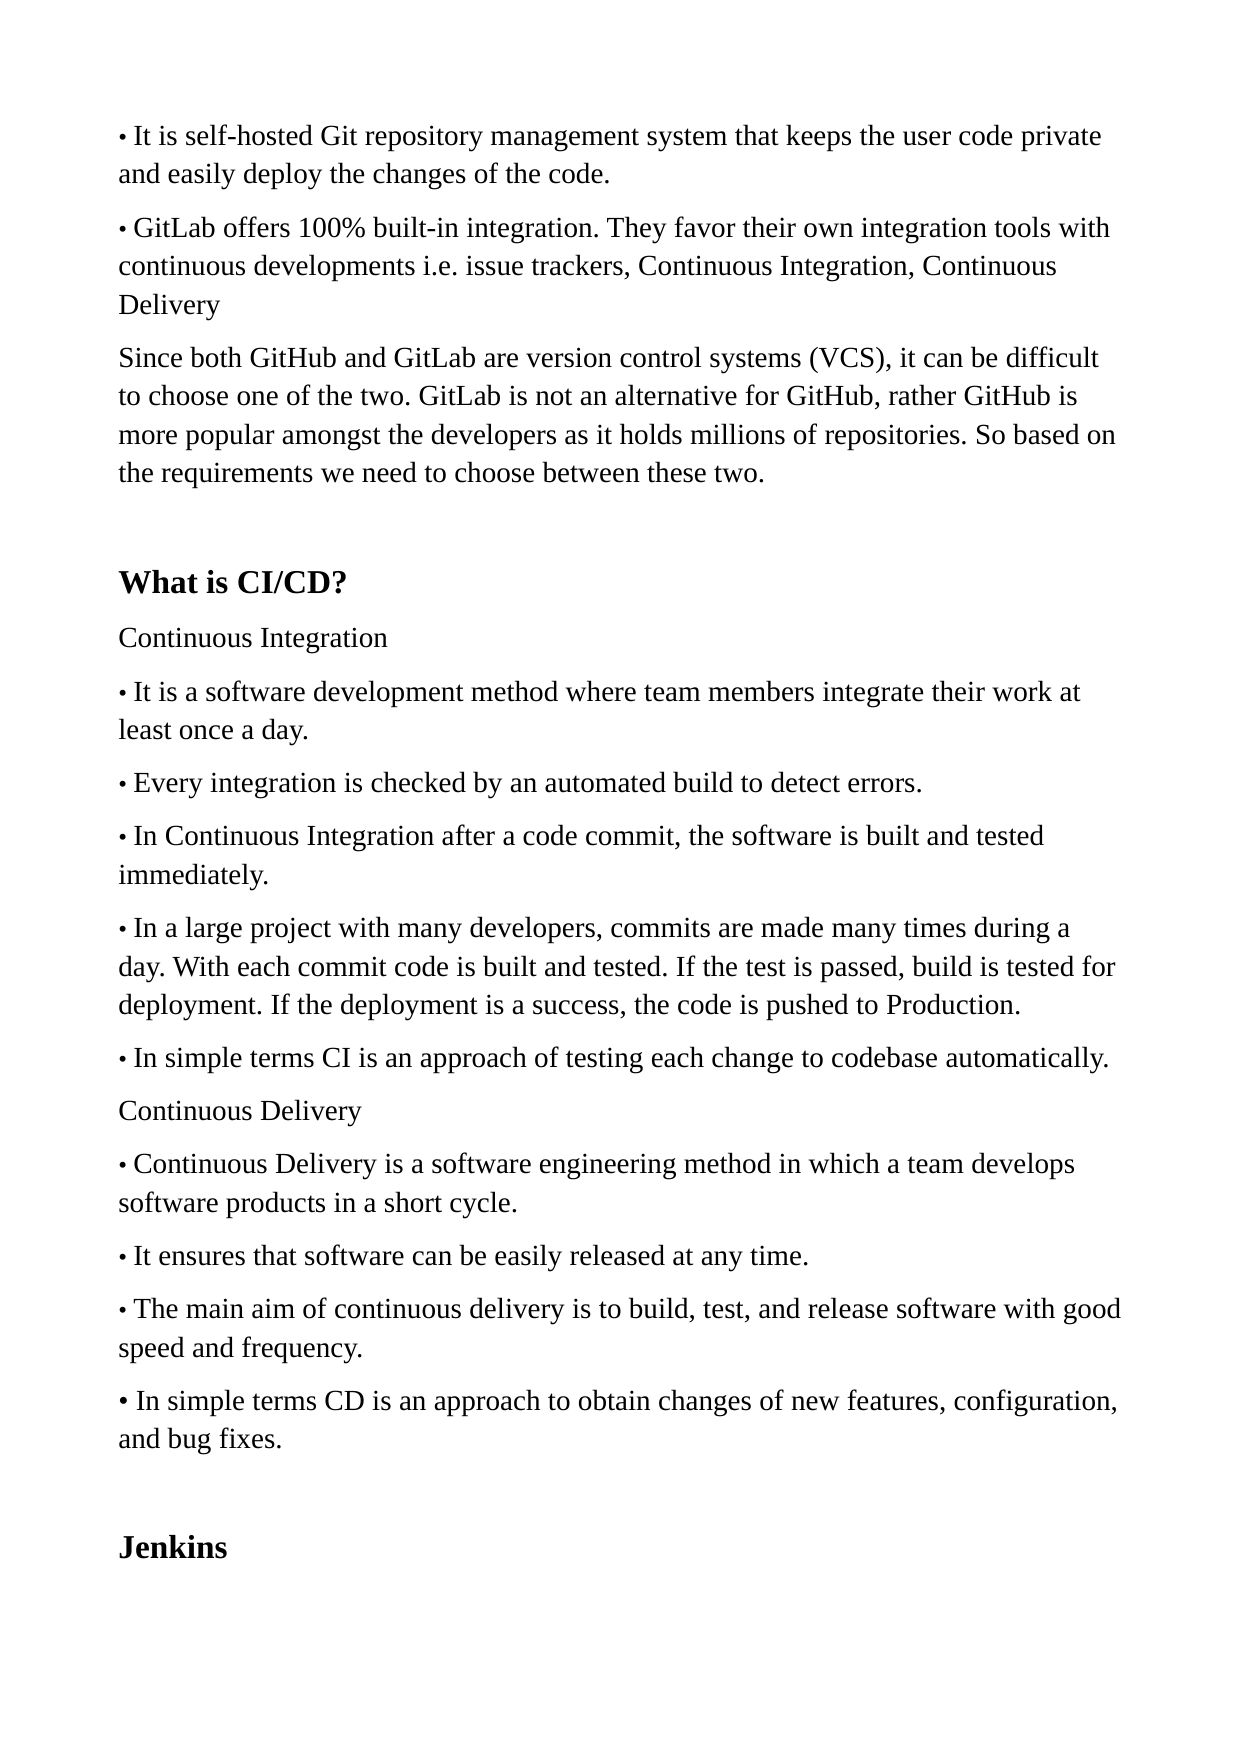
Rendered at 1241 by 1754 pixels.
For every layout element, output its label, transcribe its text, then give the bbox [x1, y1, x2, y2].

text What is CI/CD? [118, 562, 1122, 600]
text • In Continuous Integration after a code commit, the software is built and tested immediately. [118, 818, 1122, 891]
text Since both GitHub and GitLab are version control systems (VCS), it can be difficult to choose one of the two. GitLab is not an alternative for GitHub, rather GitHub is more popular amongst the developers as it holds millions of repositories. So based on the requirements we need to choose between these two. [118, 340, 1122, 489]
text • In simple terms CI is an approach of testing each change to codebase automatically. [118, 1040, 1122, 1074]
text • It ensures that software can be easily released at any time. [118, 1238, 1122, 1272]
text • In simple terms CD is an approach to obtain changes of new features, configuration, and bug fixes. [118, 1383, 1122, 1455]
text • Continuous Delivery is a software engineering method in which a team develops software products in a short cycle. [118, 1147, 1122, 1219]
text • The main aim of continuous delivery is to build, test, and release software with good speed and frequency. [118, 1291, 1122, 1363]
text Continuous Integration [118, 621, 1122, 654]
text Jenkins [118, 1528, 1122, 1566]
text Continuous Delivery [118, 1093, 1122, 1127]
text • Every integration is checked by an automated build to detect errors. [118, 765, 1122, 799]
text • GitLab offers 100% built-in integration. They favor their own integration tools with continuous developments i.e. issue trackers, Continuous Integration, Continuous Delivery [118, 210, 1122, 320]
text • It is a software development method where team members integrate their work at least once a day. [118, 674, 1122, 746]
text • It is self-hosted Git repository management system that keeps the user code private and easily deploy the changes of the code. [118, 118, 1122, 190]
text • In a large project with many developers, commits are made many times during a day. With each commit code is built and tested. If the test is passed, build is tested for deployment. If the deployment is a success, the code is pushed to Production. [118, 910, 1122, 1021]
